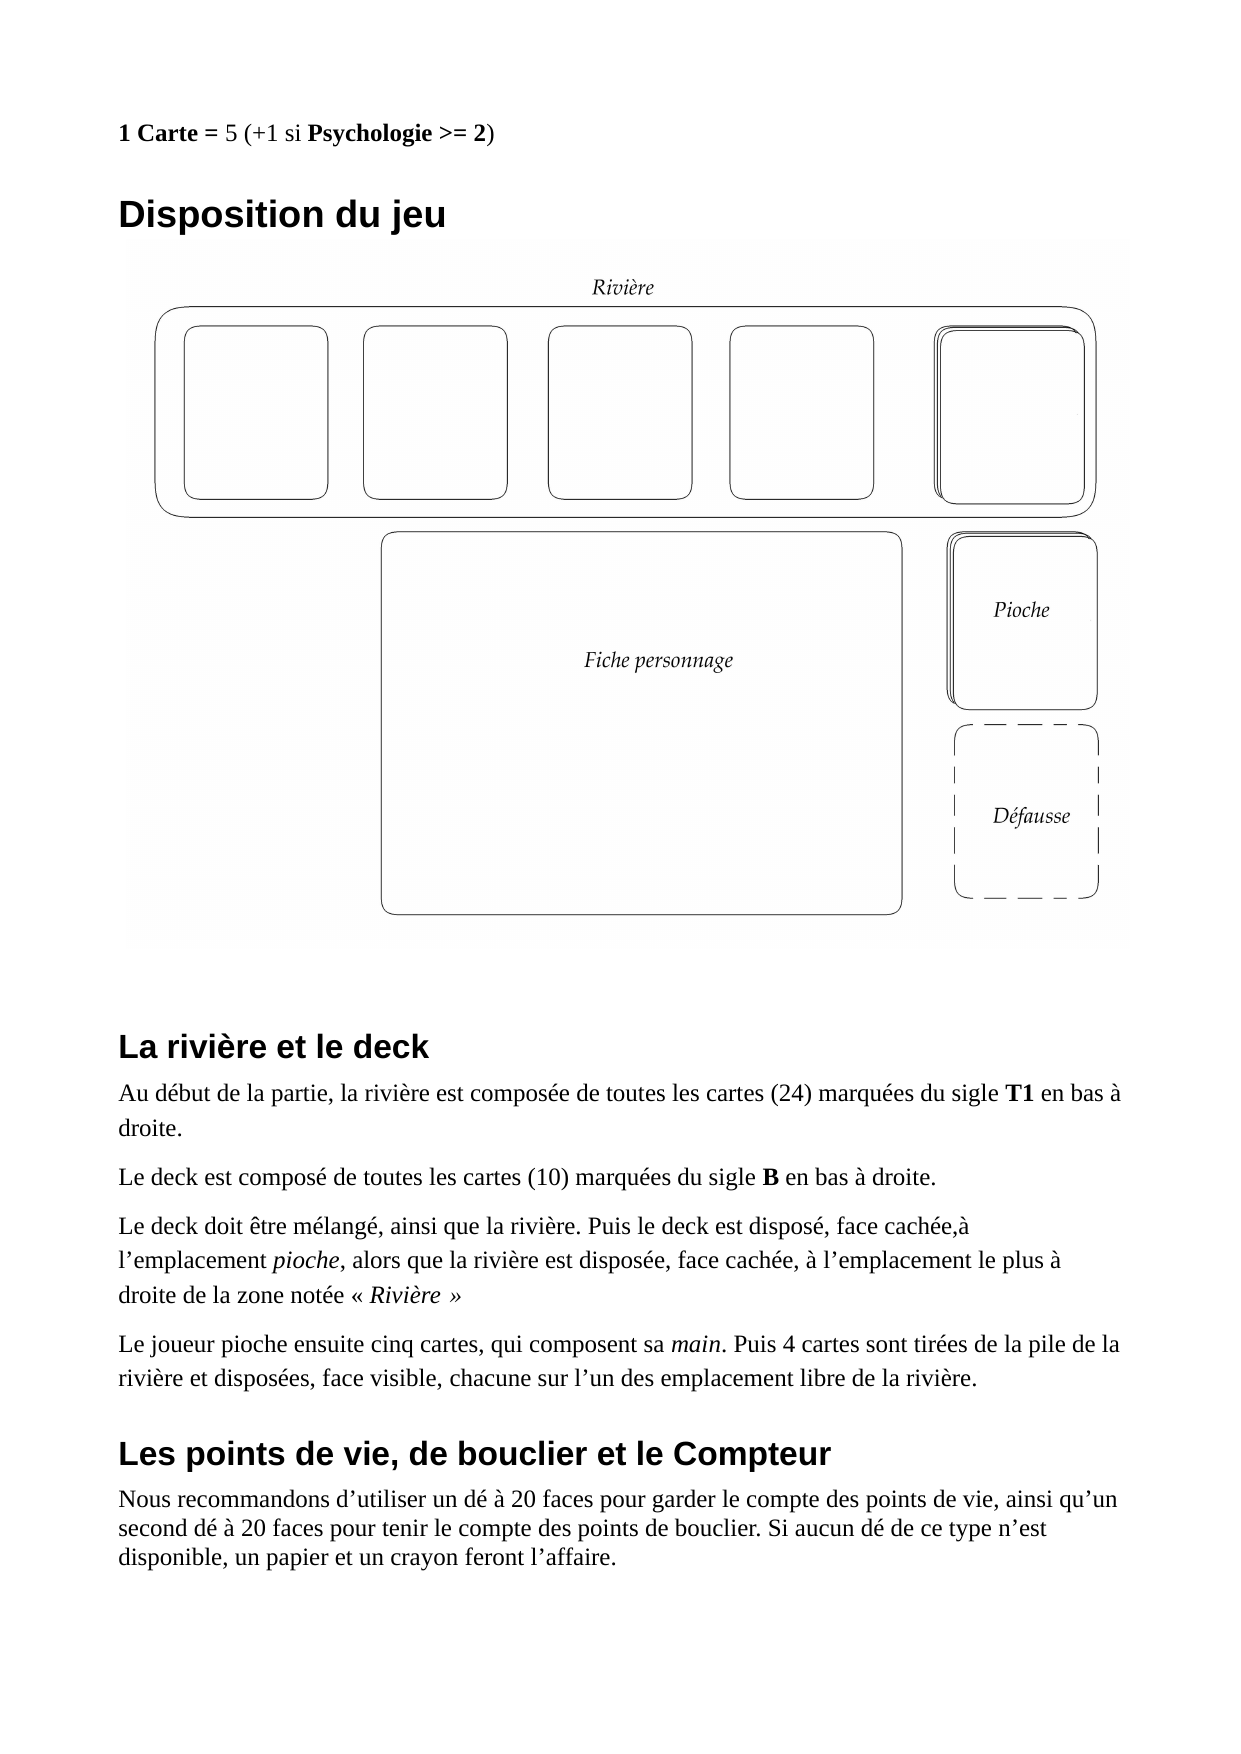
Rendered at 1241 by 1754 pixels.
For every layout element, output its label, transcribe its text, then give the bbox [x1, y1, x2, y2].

subtitle La rivière et le deck [118, 1027, 1122, 1066]
subtitle Les points de vie, de bouclier et le Compteur [118, 1433, 1122, 1472]
subtitle Disposition du jeu [118, 192, 1122, 236]
text Nous recommandons d’utiliser un dé à 20 faces pour garder le compte des points de vie, ainsi qu’un second dé à 20 faces pour tenir le compte des points de bouclier. Si aucun dé de ce type n’est disponible, un papier et un crayon feront l’affaire. [118, 1484, 1122, 1571]
text Au début de la partie, la rivière est composée de toutes les cartes (24) marquées du sigle T1 en bas à droite. [118, 1078, 1122, 1142]
text Le joueur pioche ensuite cinq cartes, qui composent sa main. Puis 4 cartes sont tirées de la pile de la rivière et disposées, face visible, chacune sur l’un des emplacement libre de la rivière. [118, 1329, 1122, 1392]
text Le deck est composé de toutes les cartes (10) marquées du sigle B en bas à droite. [118, 1162, 1122, 1191]
picture [126, 239, 1130, 949]
text Le deck doit être mélangé, ainsi que la rivière. Puis le deck est disposé, face cachée,à l’emplacement pioche, alors que la rivière est disposée, face cachée, à l’emplacement le plus à droite de la zone notée « Rivière » [118, 1211, 1122, 1309]
text 1 Carte = 5 (+1 si Psychologie >= 2) [118, 118, 1122, 147]
